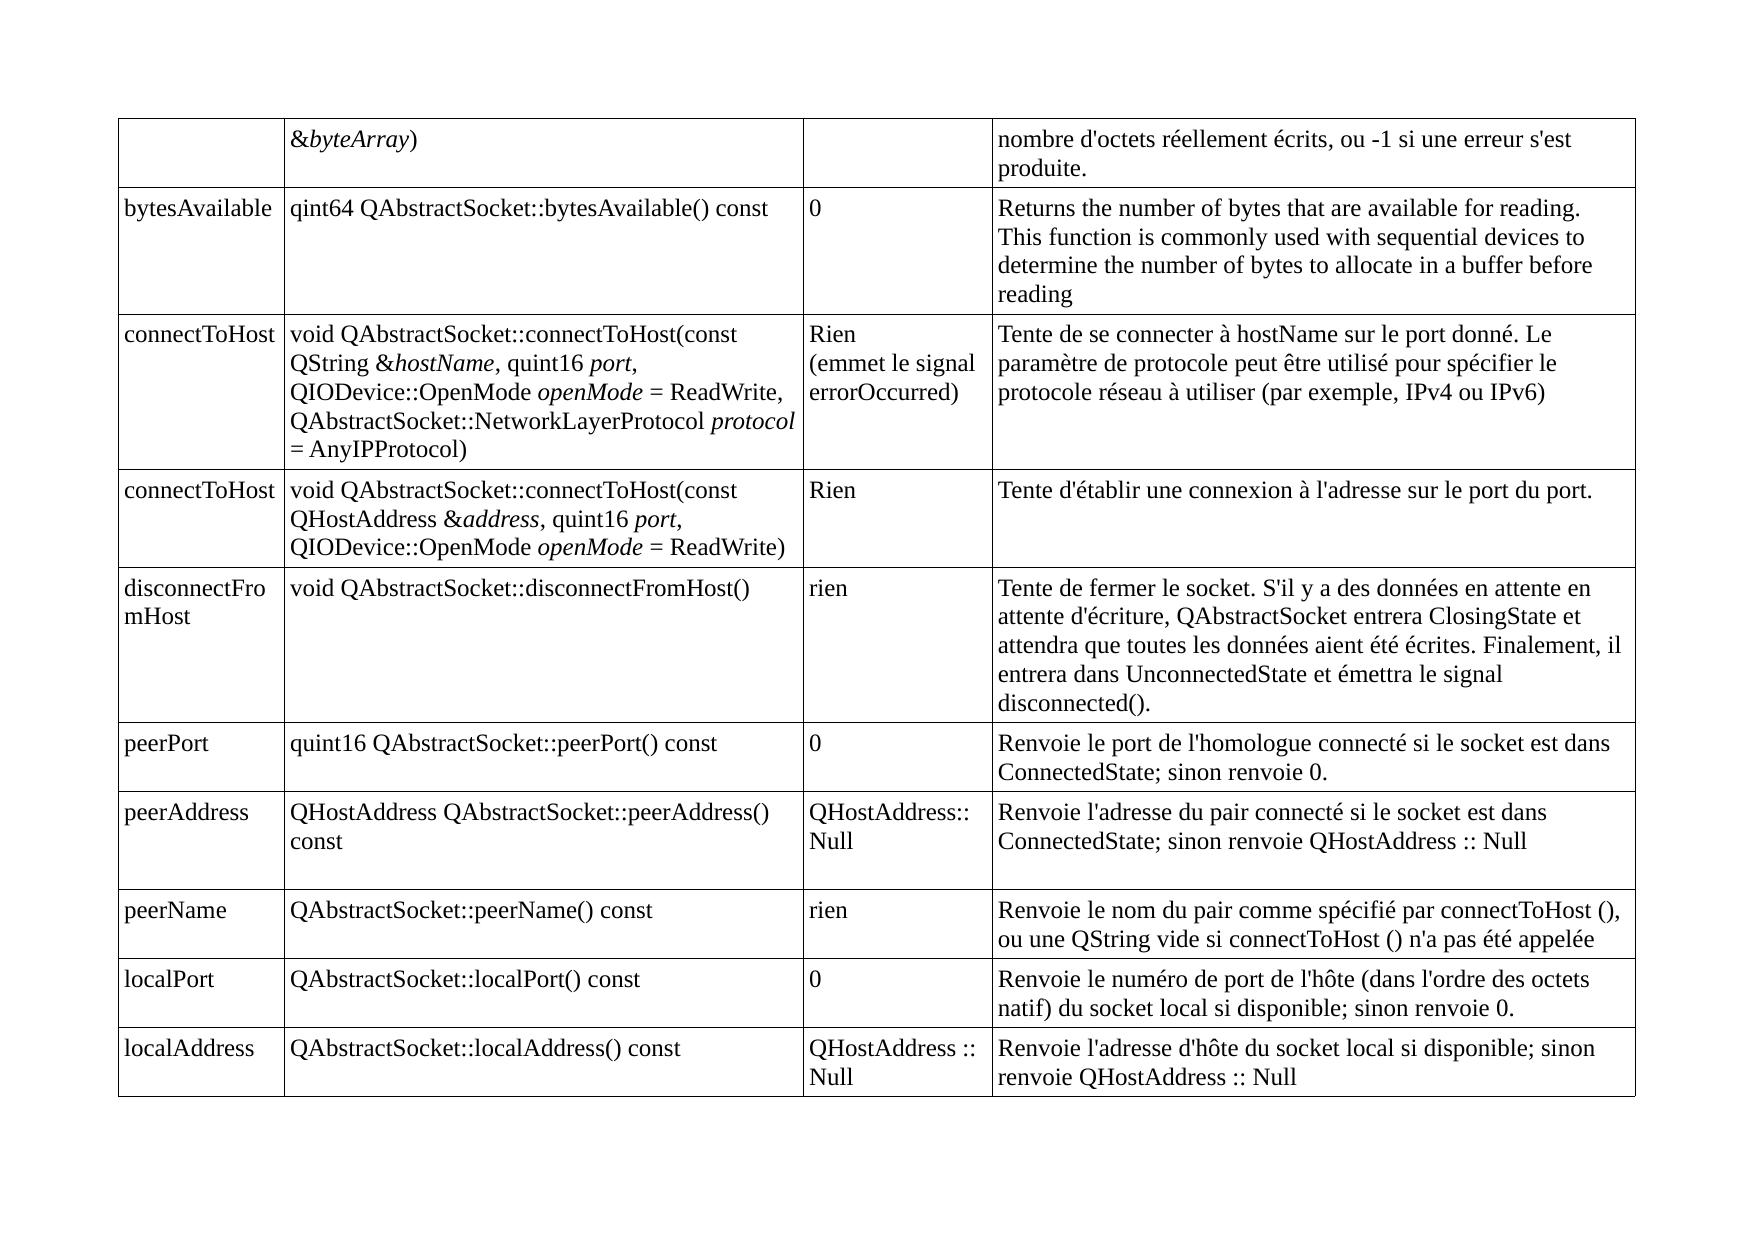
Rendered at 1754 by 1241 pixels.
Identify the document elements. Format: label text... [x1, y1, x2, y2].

table_cell void QAbstractSocket::disconnectFromHost() [285, 568, 803, 722]
table_cell Rien [804, 470, 992, 567]
table_cell QAbstractSocket::peerName() const [285, 890, 803, 958]
table_cell Renvoie le numéro de port de l'hôte (dans l'ordre des octets natif) du socket local si disponible; sinon renvoie 0. [993, 959, 1635, 1027]
table_cell qint64 QAbstractSocket::bytesAvailable() const [285, 188, 803, 314]
table_cell bytesAvailable [119, 188, 284, 314]
table_cell QHostAddress::Null [804, 792, 992, 889]
table_cell 0 [804, 959, 992, 1027]
table_cell disconnectFromHost [119, 568, 284, 722]
table_cell 0 [804, 188, 992, 314]
table_cell Renvoie l'adresse d'hôte du socket local si disponible; sinon renvoie QHostAddress :: Null [993, 1028, 1635, 1096]
table_cell peerName [119, 890, 284, 958]
table_cell Returns the number of bytes that are available for reading. This function is commonly used with sequential devices to determine the number of bytes to allocate in a buffer before reading [993, 188, 1635, 314]
table_cell Renvoie le port de l'homologue connecté si le socket est dans ConnectedState; sinon renvoie 0. [993, 723, 1635, 791]
table_cell QAbstractSocket::localPort() const [285, 959, 803, 1027]
table_cell QHostAddress QAbstractSocket::peerAddress() const [285, 792, 803, 889]
table_cell Tente d'établir une connexion à l'adresse sur le port du port. [993, 470, 1635, 567]
table_cell quint16 QAbstractSocket::peerPort() const [285, 723, 803, 791]
table_cell connectToHost [119, 315, 284, 469]
table_cell rien [804, 890, 992, 958]
table_cell [119, 119, 284, 187]
table_cell localPort [119, 959, 284, 1027]
table_cell void QAbstractSocket::connectToHost(const QHostAddress &address, quint16 port, QIODevice::OpenMode openMode = ReadWrite) [285, 470, 803, 567]
table_cell peerPort [119, 723, 284, 791]
table_cell QHostAddress :: Null [804, 1028, 992, 1096]
table_cell [804, 119, 992, 187]
table_cell peerAddress [119, 792, 284, 889]
table_cell Tente de fermer le socket. S'il y a des données en attente en attente d'écriture, QAbstractSocket entrera ClosingState et attendra que toutes les données aient été écrites. Finalement, il entrera dans UnconnectedState et émettra le signal disconnected(). [993, 568, 1635, 722]
table_cell void QAbstractSocket::connectToHost(const QString &hostName, quint16 port, QIODevice::OpenMode openMode = ReadWrite, QAbstractSocket::NetworkLayerProtocol protocol = AnyIPProtocol) [285, 315, 803, 469]
table_cell &byteArray) [285, 119, 803, 187]
table_cell Renvoie le nom du pair comme spécifié par connectToHost (), ou une QString vide si connectToHost () n'a pas été appelée [993, 890, 1635, 958]
table_cell rien [804, 568, 992, 722]
table_cell Rien (emmet le signal errorOccurred) [804, 315, 992, 469]
table_cell localAddress [119, 1028, 284, 1096]
table_cell Renvoie l'adresse du pair connecté si le socket est dans ConnectedState; sinon renvoie QHostAddress :: Null [993, 792, 1635, 889]
table_cell Tente de se connecter à hostName sur le port donné. Le paramètre de protocole peut être utilisé pour spécifier le protocole réseau à utiliser (par exemple, IPv4 ou IPv6) [993, 315, 1635, 469]
table_cell connectToHost [119, 470, 284, 567]
table_cell QAbstractSocket::localAddress() const [285, 1028, 803, 1096]
table_cell 0 [804, 723, 992, 791]
table_cell nombre d'octets réellement écrits, ou -1 si une erreur s'est produite. [993, 119, 1635, 187]
